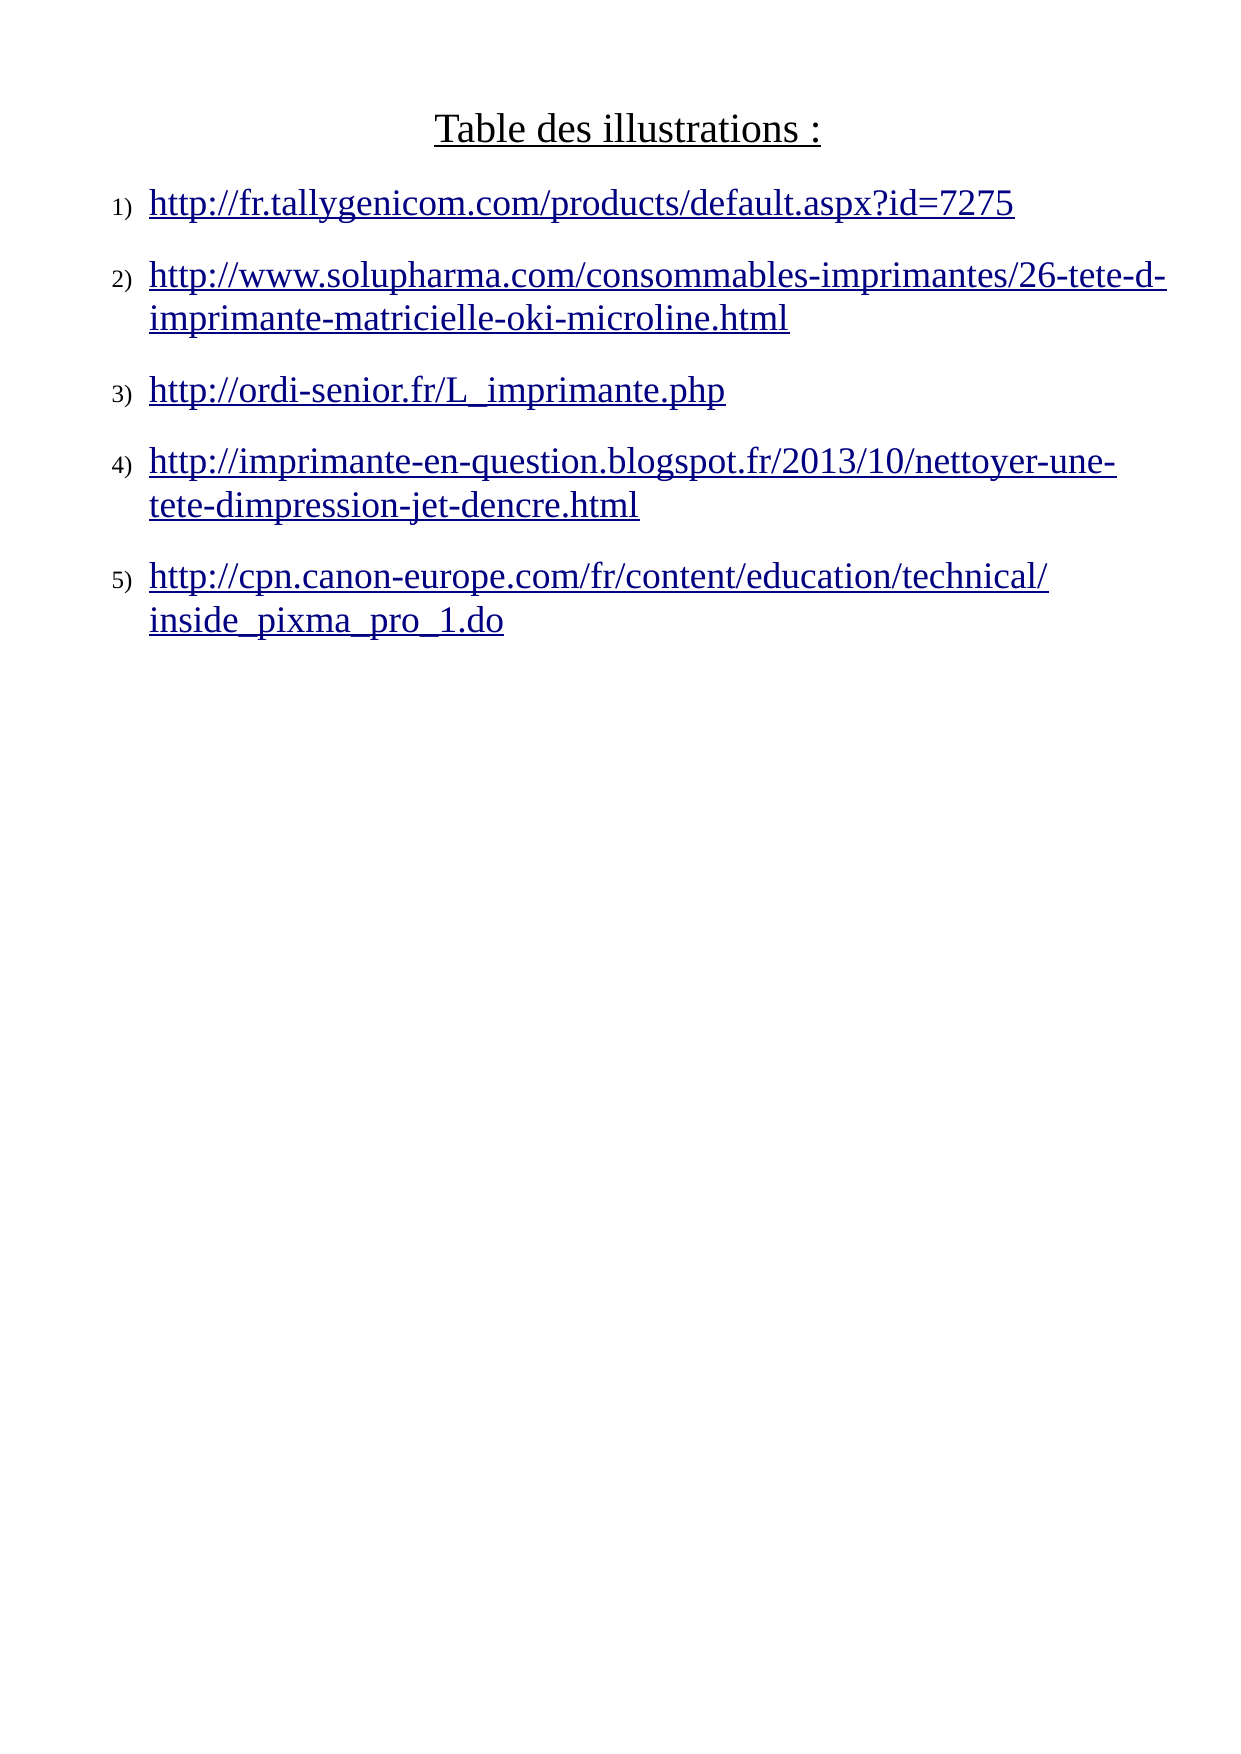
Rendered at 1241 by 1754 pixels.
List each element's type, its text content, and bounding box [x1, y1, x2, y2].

text Table des illustrations : [74, 103, 1181, 151]
list http://imprimante-en-question.blogspot.fr/2013/10/nettoyer-une-tete-dimpression-jet-dencre.html [111, 439, 1181, 525]
list http://cpn.canon-europe.com/fr/content/education/technical/inside_pixma_pro_1.do [111, 554, 1181, 640]
list http://www.solupharma.com/consommables-imprimantes/26-tete-d-imprimante-matricielle-oki-microline.html [111, 252, 1181, 338]
list http://fr.tallygenicom.com/products/default.aspx?id=7275 [111, 180, 1181, 223]
list http://ordi-senior.fr/L_imprimante.php [111, 367, 1181, 410]
